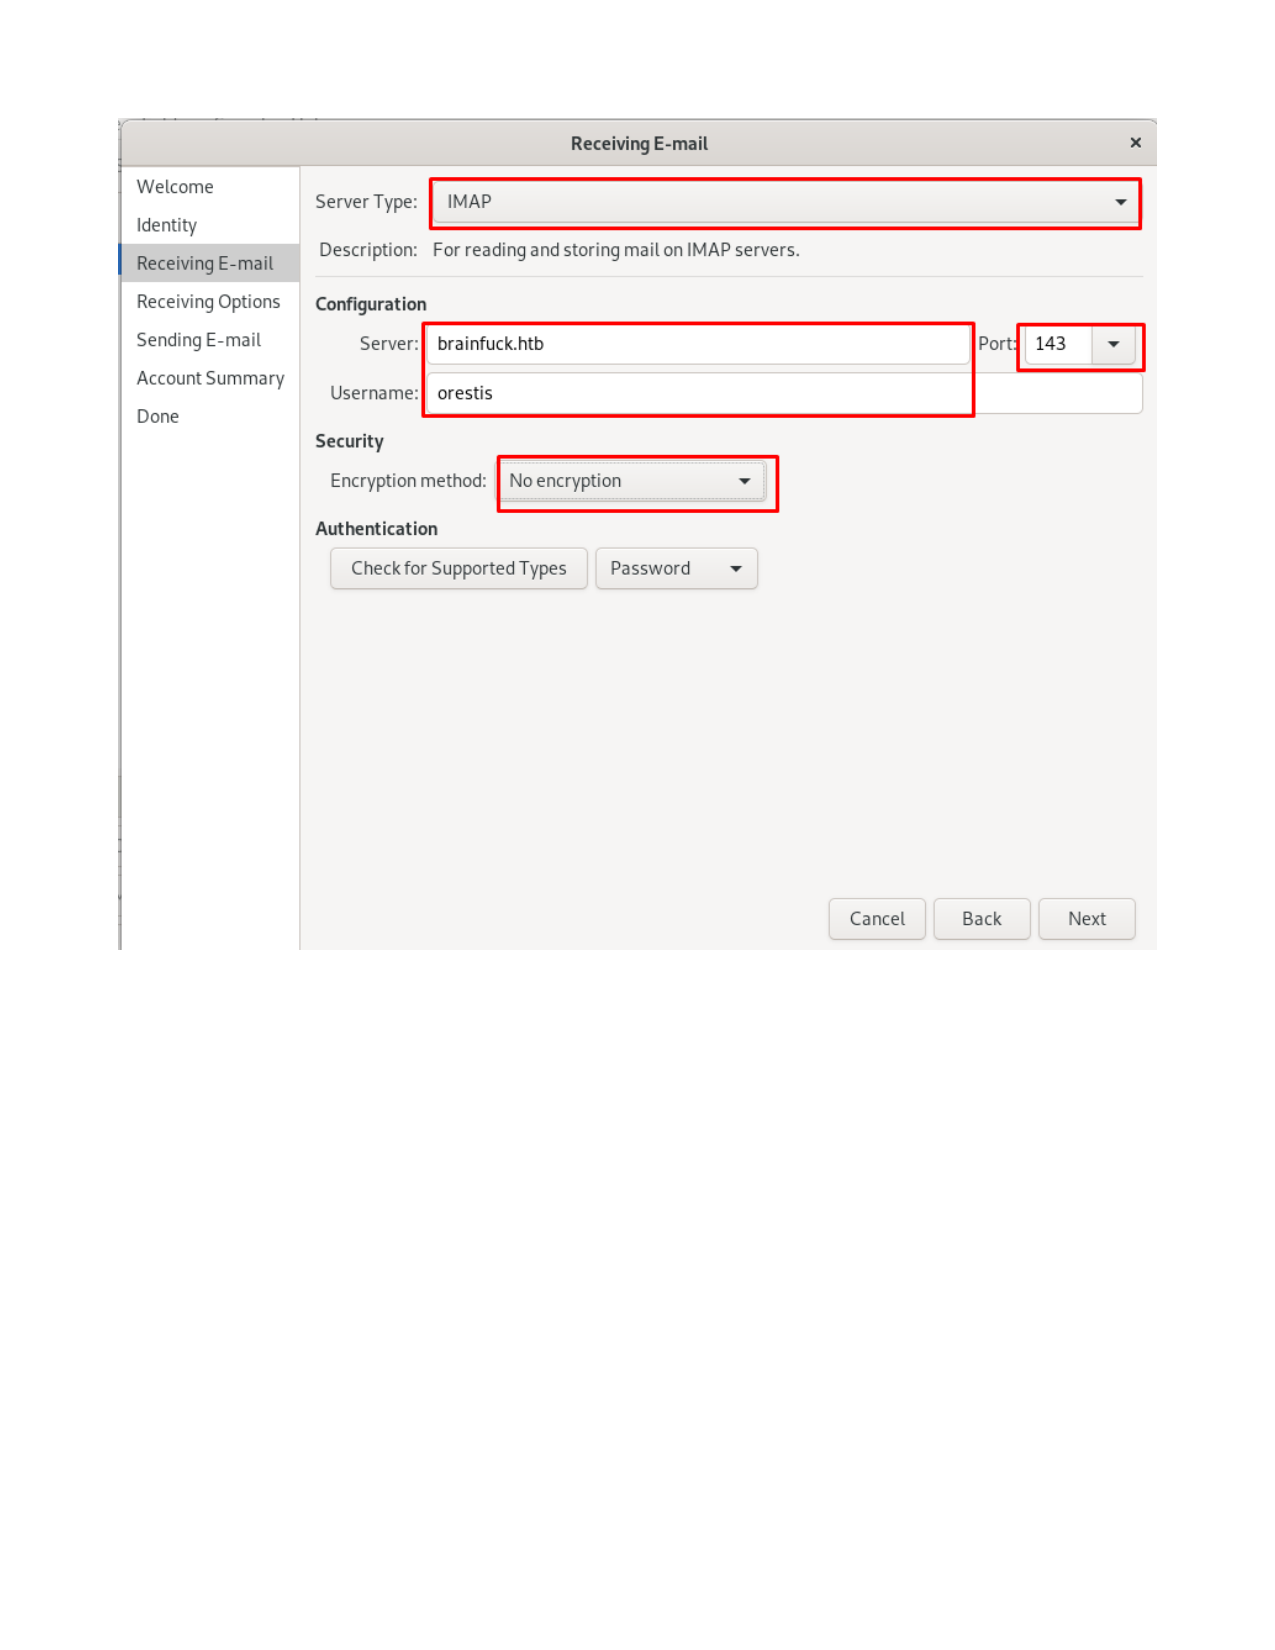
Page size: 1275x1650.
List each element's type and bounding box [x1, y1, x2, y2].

picture [118, 118, 1157, 950]
